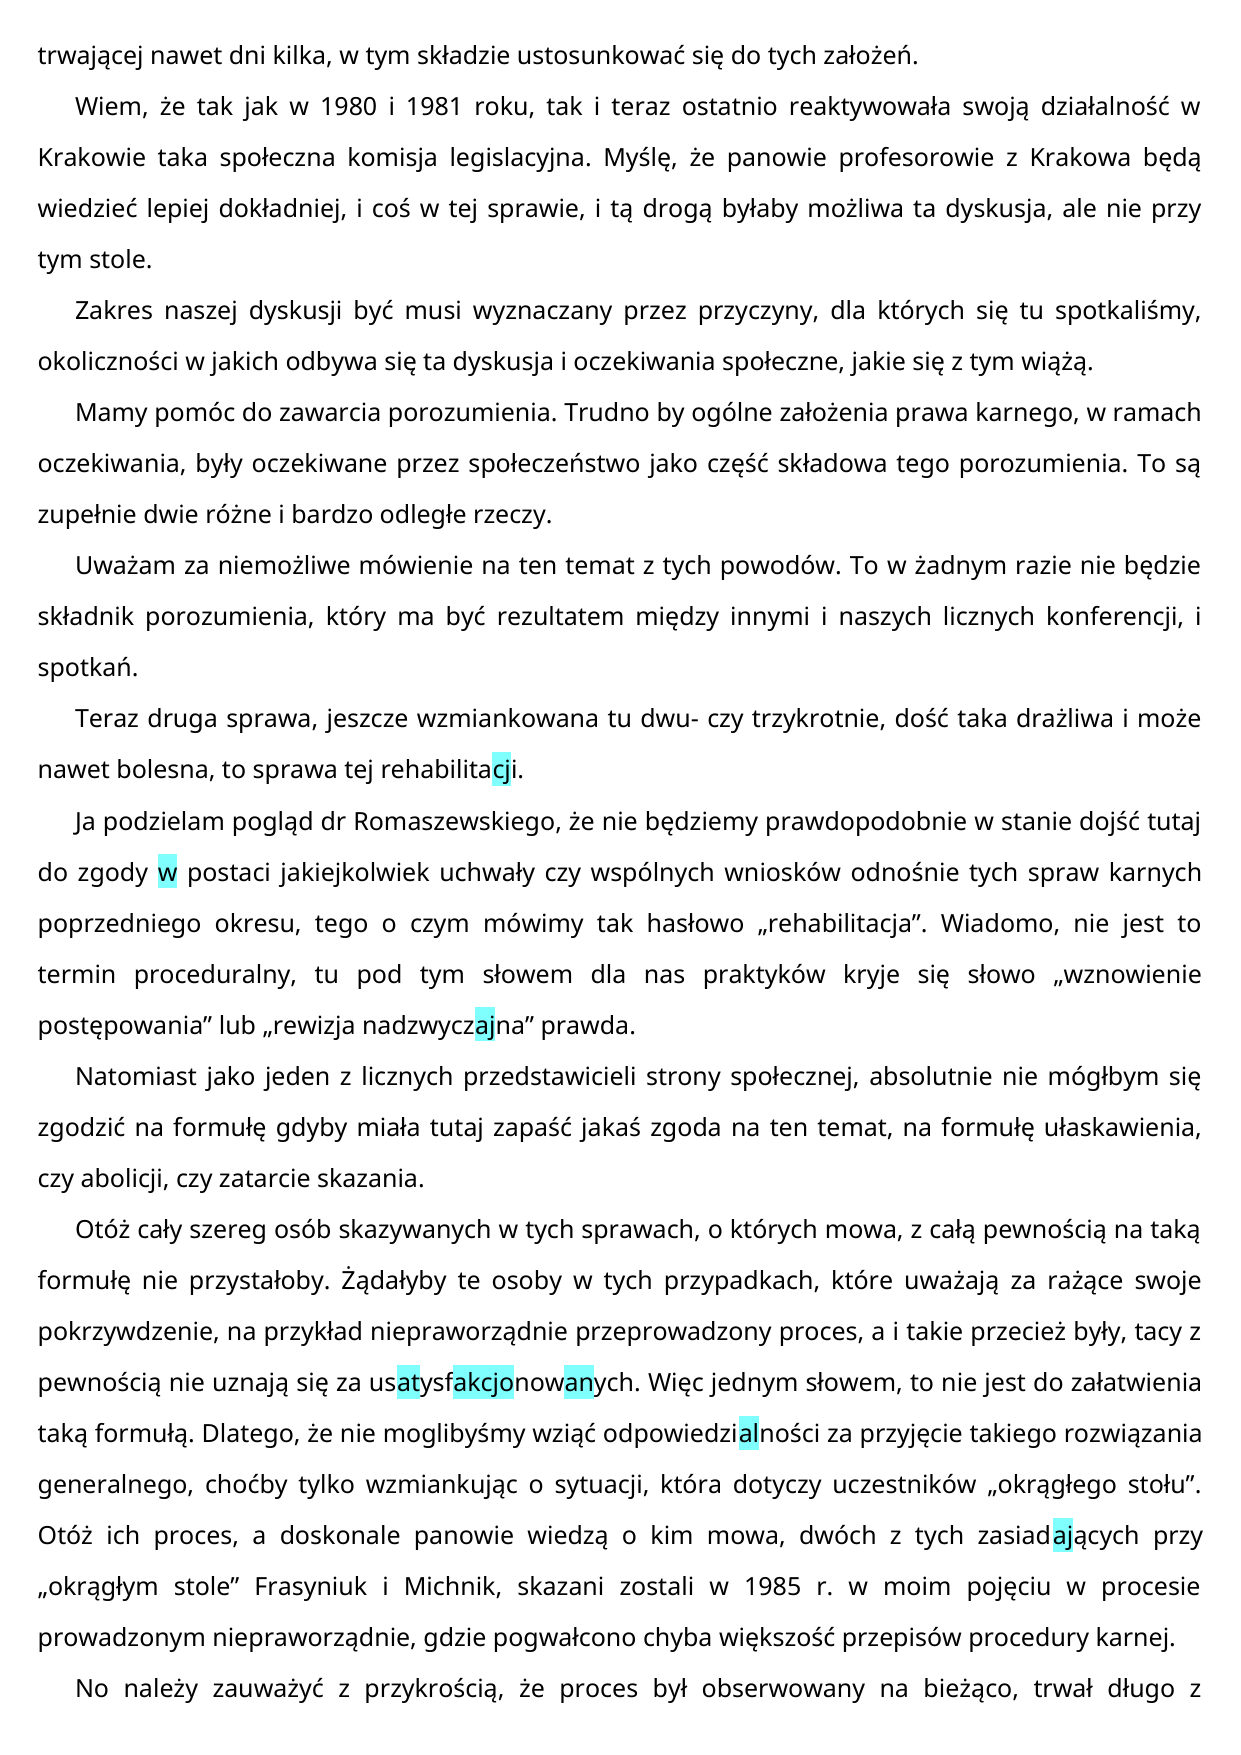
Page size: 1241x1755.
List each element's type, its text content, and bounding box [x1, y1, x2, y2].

text Zakres naszej dyskusji być musi wyznaczany przez przyczyny, dla których się tu spotkaliśmy, okoliczności w jakich odbywa się ta dyskusja i oczekiwania społeczne, jakie się z tym wiążą. [37, 293, 1203, 378]
text Natomiast jako jeden z licznych przedstawicieli strony społecznej, absolutnie nie mógłbym się zgodzić na formułę gdyby miała tutaj zapaść jakaś zgoda na ten temat, na formułę ułaskawienia, czy abolicji, czy zatarcie skazania. [37, 1058, 1203, 1194]
text Ja podzielam pogląd dr Romaszewskiego, że nie będziemy prawdopodobnie w stanie dojść tutaj do zgody w postaci jakiejkolwiek uchwały czy wspólnych wniosków odnośnie tych spraw karnych poprzedniego okresu, tego o czym mówimy tak hasłowo „rehabilitacja”. Wiadomo, nie jest to termin proceduralny, tu pod tym słowem dla nas praktyków kryje się słowo „wznowienie postępowania” lub „rewizja nadzwyczajna” prawda. [37, 803, 1203, 1041]
text Mamy pomóc do zawarcia porozumienia. Trudno by ogólne założenia prawa karnego, w ramach oczekiwania, były oczekiwane przez społeczeństwo jako część składowa tego porozumienia. To są zupełnie dwie różne i bardzo odległe rzeczy. [37, 395, 1203, 531]
text Otóż cały szereg osób skazywanych w tych sprawach, o których mowa, z całą pewnością na taką formułę nie przystałoby. Żądałyby te osoby w tych przypadkach, które uważają za rażące swoje pokrzywdzenie, na przykład niepraworządnie przeprowadzony proces, a i takie przecież były, tacy z pewnością nie uznają się za usatysfakcjonowanych. Więc jednym słowem, to nie jest do załatwienia taką formułą. Dlatego, że nie moglibyśmy wziąć odpowiedzialności za przyjęcie takiego rozwiązania generalnego, choćby tylko wzmiankując o sytuacji, która dotyczy uczestników „okrągłego stołu”. Otóż ich proces, a doskonale panowie wiedzą o kim mowa, dwóch z tych zasiadających przy „okrągłym stole” Frasyniuk i Michnik, skazani zostali w 1985 r. w moim pojęciu w procesie prowadzonym niepraworządnie, gdzie pogwałcono chyba większość przepisów procedury karnej. [37, 1211, 1203, 1654]
text Wiem, że tak jak w 1980 i 1981 roku, tak i teraz ostatnio reaktywowała swoją działalność w Krakowie taka społeczna komisja legislacyjna. Myślę, że panowie profesorowie z Krakowa będą wiedzieć lepiej dokładniej, i coś w tej sprawie, i tą drogą byłaby możliwa ta dyskusja, ale nie przy tym stole. [37, 88, 1203, 276]
text trwającej nawet dni kilka, w tym składzie ustosunkować się do tych założeń. [37, 37, 1203, 72]
text Uważam za niemożliwe mówienie na ten temat z tych powodów. To w żadnym razie nie będzie składnik porozumienia, który ma być rezultatem między innymi i naszych licznych konferencji, i spotkań. [37, 548, 1203, 684]
text No należy zauważyć z przykrością, że proces był obserwowany na bieżąco, trwał długo z [37, 1671, 1203, 1705]
text Teraz druga sprawa, jeszcze wzmiankowana tu dwu- czy trzykrotnie, dość taka drażliwa i może nawet bolesna, to sprawa tej rehabilitacji. [37, 701, 1203, 786]
